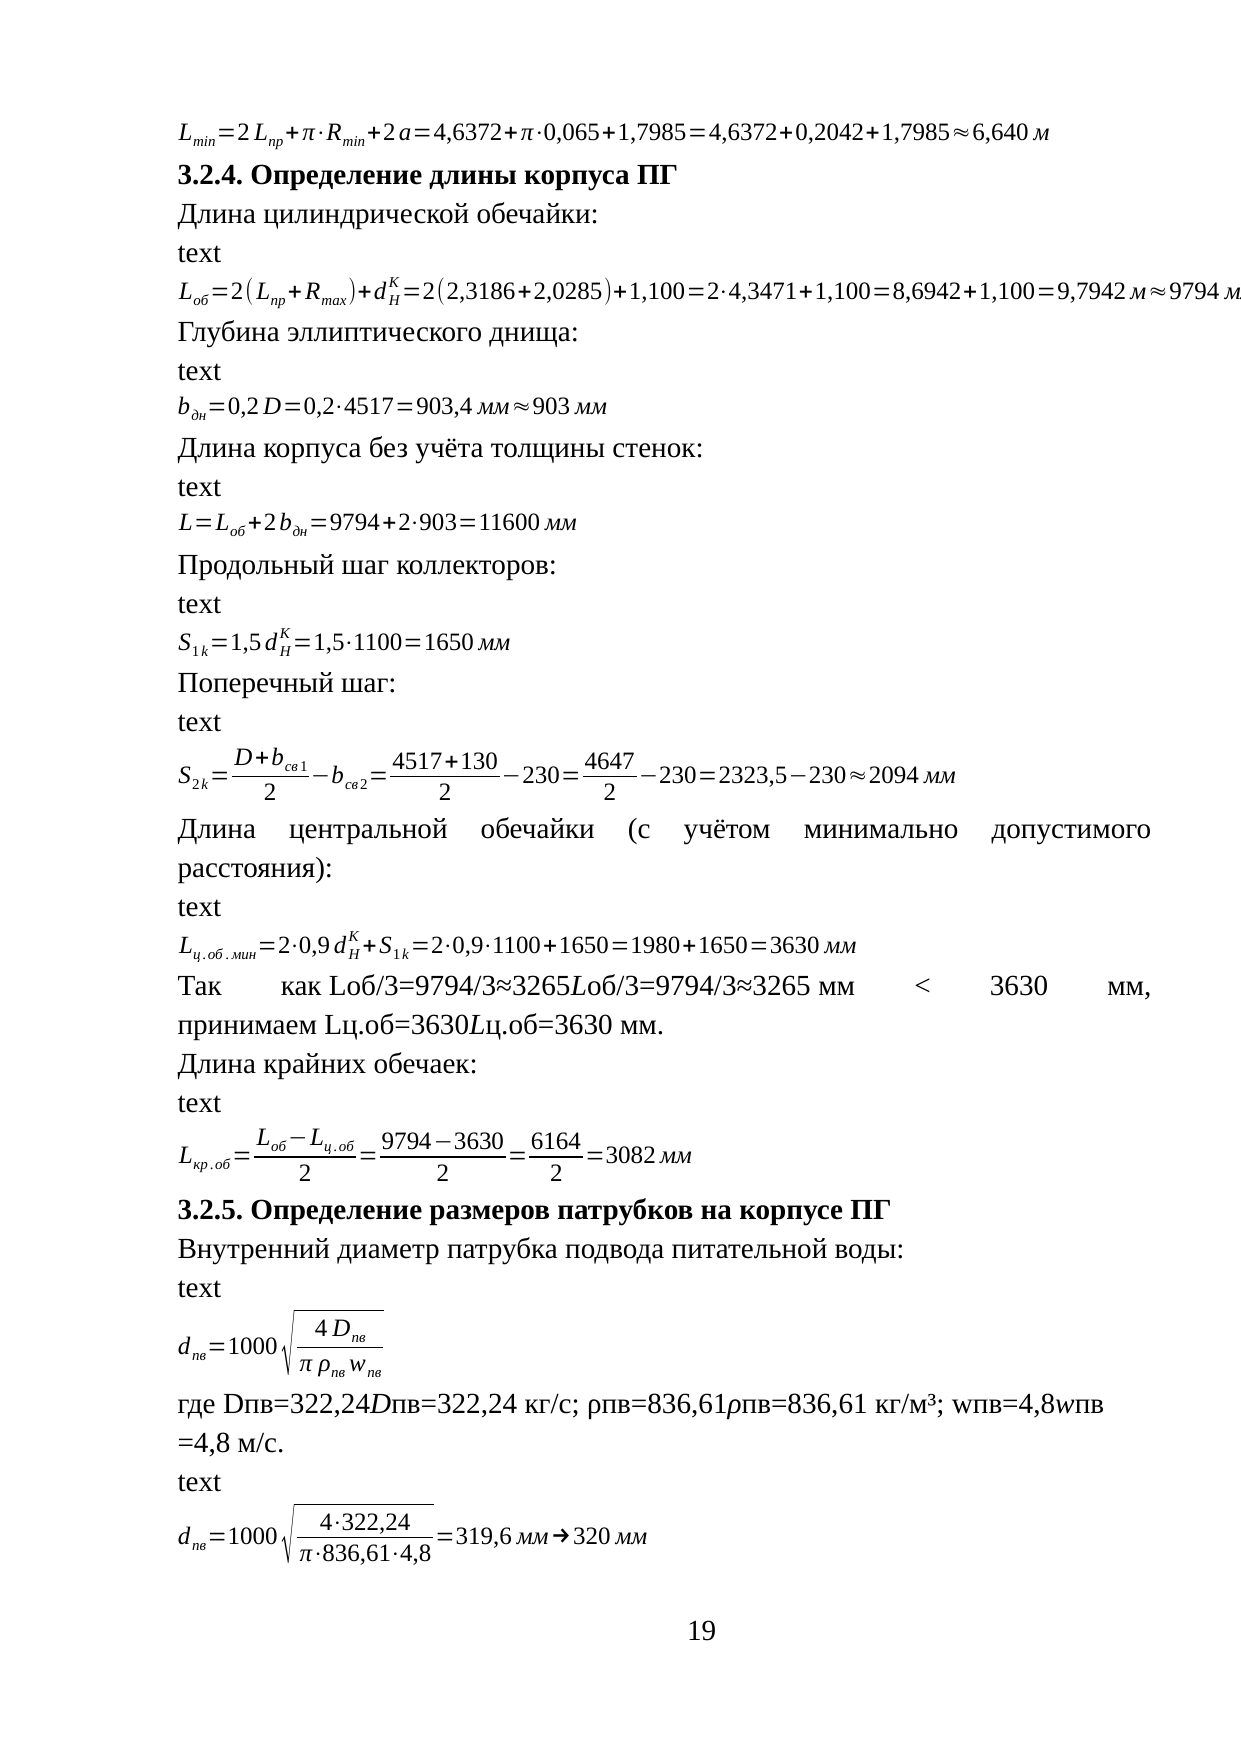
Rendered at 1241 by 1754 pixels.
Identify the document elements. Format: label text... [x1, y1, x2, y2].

text text [177, 1464, 1152, 1498]
text text [177, 469, 1152, 503]
text 3.2.4. Определение длины корпуса ПГ [177, 157, 1152, 191]
text text [177, 889, 1152, 922]
text text [177, 1085, 1152, 1118]
text Длина центральной обечайки (с учётом минимально допустимого расстояния): [177, 811, 1152, 884]
text text [177, 704, 1152, 738]
text Длина крайних обечаек: [177, 1046, 1152, 1079]
text Длина корпуса без учёта толщины стенок: [177, 431, 1152, 464]
text 3.2.5. Определение размеров патрубков на корпусе ПГ [177, 1192, 1152, 1226]
text text [177, 1270, 1152, 1303]
text где Dпв=322,24Dпв​=322,24 кг/с; ρпв=836,61ρпв​=836,61 кг/м³; wпв=4,8wпв​=4,8 м/с. [177, 1386, 1152, 1459]
text text [177, 235, 1152, 268]
text Длина цилиндрической обечайки: [177, 196, 1152, 229]
text Глубина эллиптического днища: [177, 314, 1152, 347]
text text [177, 353, 1152, 386]
text text [177, 586, 1152, 619]
text Продольный шаг коллекторов: [177, 547, 1152, 581]
text Внутренний диаметр патрубка подвода питательной воды: [177, 1231, 1152, 1264]
text Так как Lоб/3=9794/3≈3265Lоб​/3=9794/3≈3265 мм < 3630 мм, принимаем Lц.об=3630Lц.об​=3630 мм. [177, 968, 1152, 1041]
text Поперечный шаг: [177, 665, 1152, 699]
